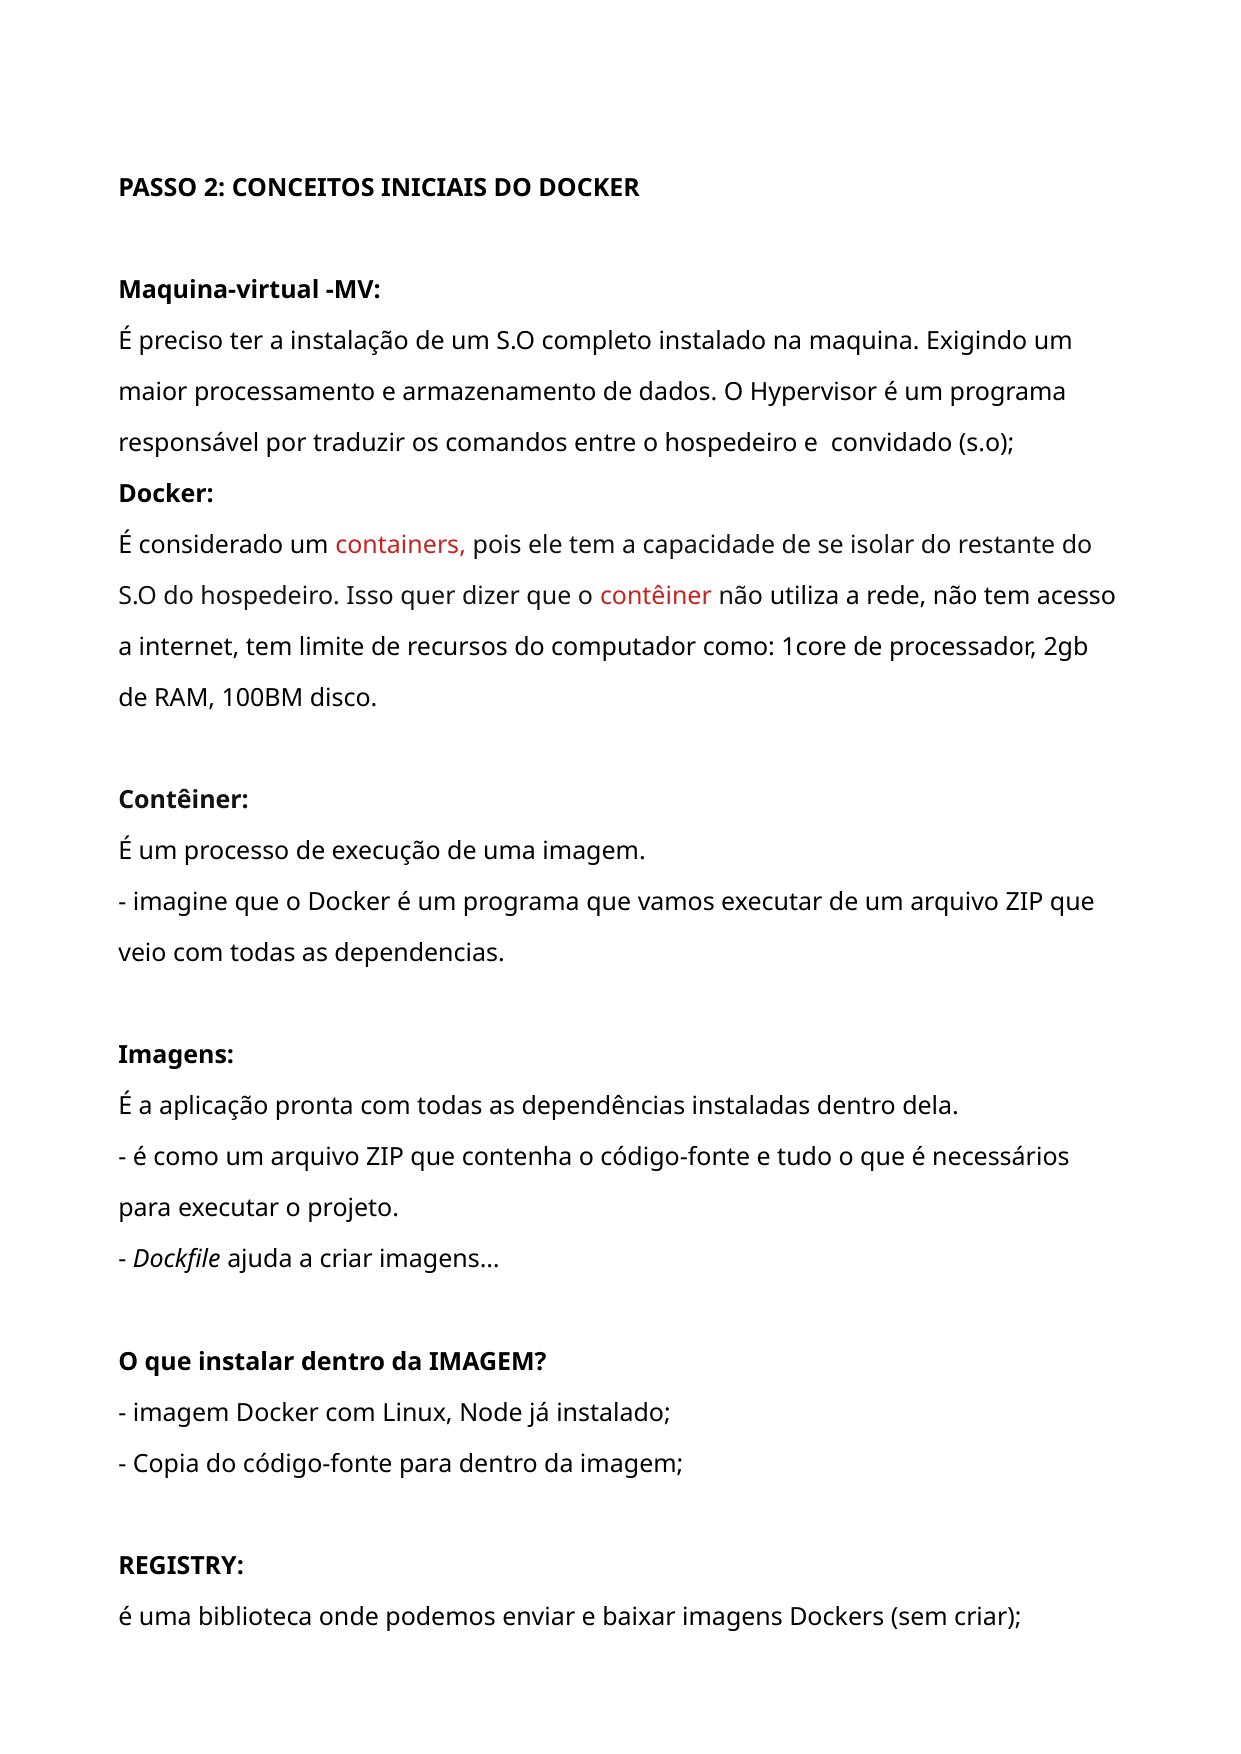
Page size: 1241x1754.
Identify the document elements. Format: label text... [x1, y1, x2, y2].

text É a aplicação pronta com todas as dependências instaladas dentro dela. [118, 1088, 1122, 1122]
text É considerado um containers, pois ele tem a capacidade de se isolar do restante do S.O do hospedeiro. Isso quer dizer que o contêiner não utiliza a rede, não tem acesso a internet, tem limite de recursos do computador como: 1core de processador, 2gb de RAM, 100BM disco. [118, 526, 1122, 714]
text Contêiner: [118, 782, 1122, 816]
text É um processo de execução de uma imagem. [118, 833, 1122, 867]
text O que instalar dentro da IMAGEM? [118, 1343, 1122, 1377]
text - Dockfile ajuda a criar imagens… [118, 1241, 1122, 1275]
text Docker: [118, 475, 1122, 509]
text Imagens: [118, 1037, 1122, 1071]
text - imagem Docker com Linux, Node já instalado; - Copia do código-fonte para dentro da imagem; [118, 1394, 1122, 1479]
text - é como um arquivo ZIP que contenha o código-fonte e tudo o que é necessários para executar o projeto. [118, 1139, 1122, 1224]
text Maquina-virtual -MV: [118, 271, 1122, 305]
text PASSO 2: CONCEITOS INICIAIS DO DOCKER [118, 169, 1122, 203]
text É preciso ter a instalação de um S.O completo instalado na maquina. Exigindo um maior processamento e armazenamento de dados. O Hypervisor é um programa responsável por traduzir os comandos entre o hospedeiro e convidado (s.o); [118, 322, 1122, 458]
text REGISTRY: [118, 1547, 1122, 1581]
text - imagine que o Docker é um programa que vamos executar de um arquivo ZIP que veio com todas as dependencias. [118, 884, 1122, 969]
text é uma biblioteca onde podemos enviar e baixar imagens Dockers (sem criar); [118, 1598, 1122, 1632]
